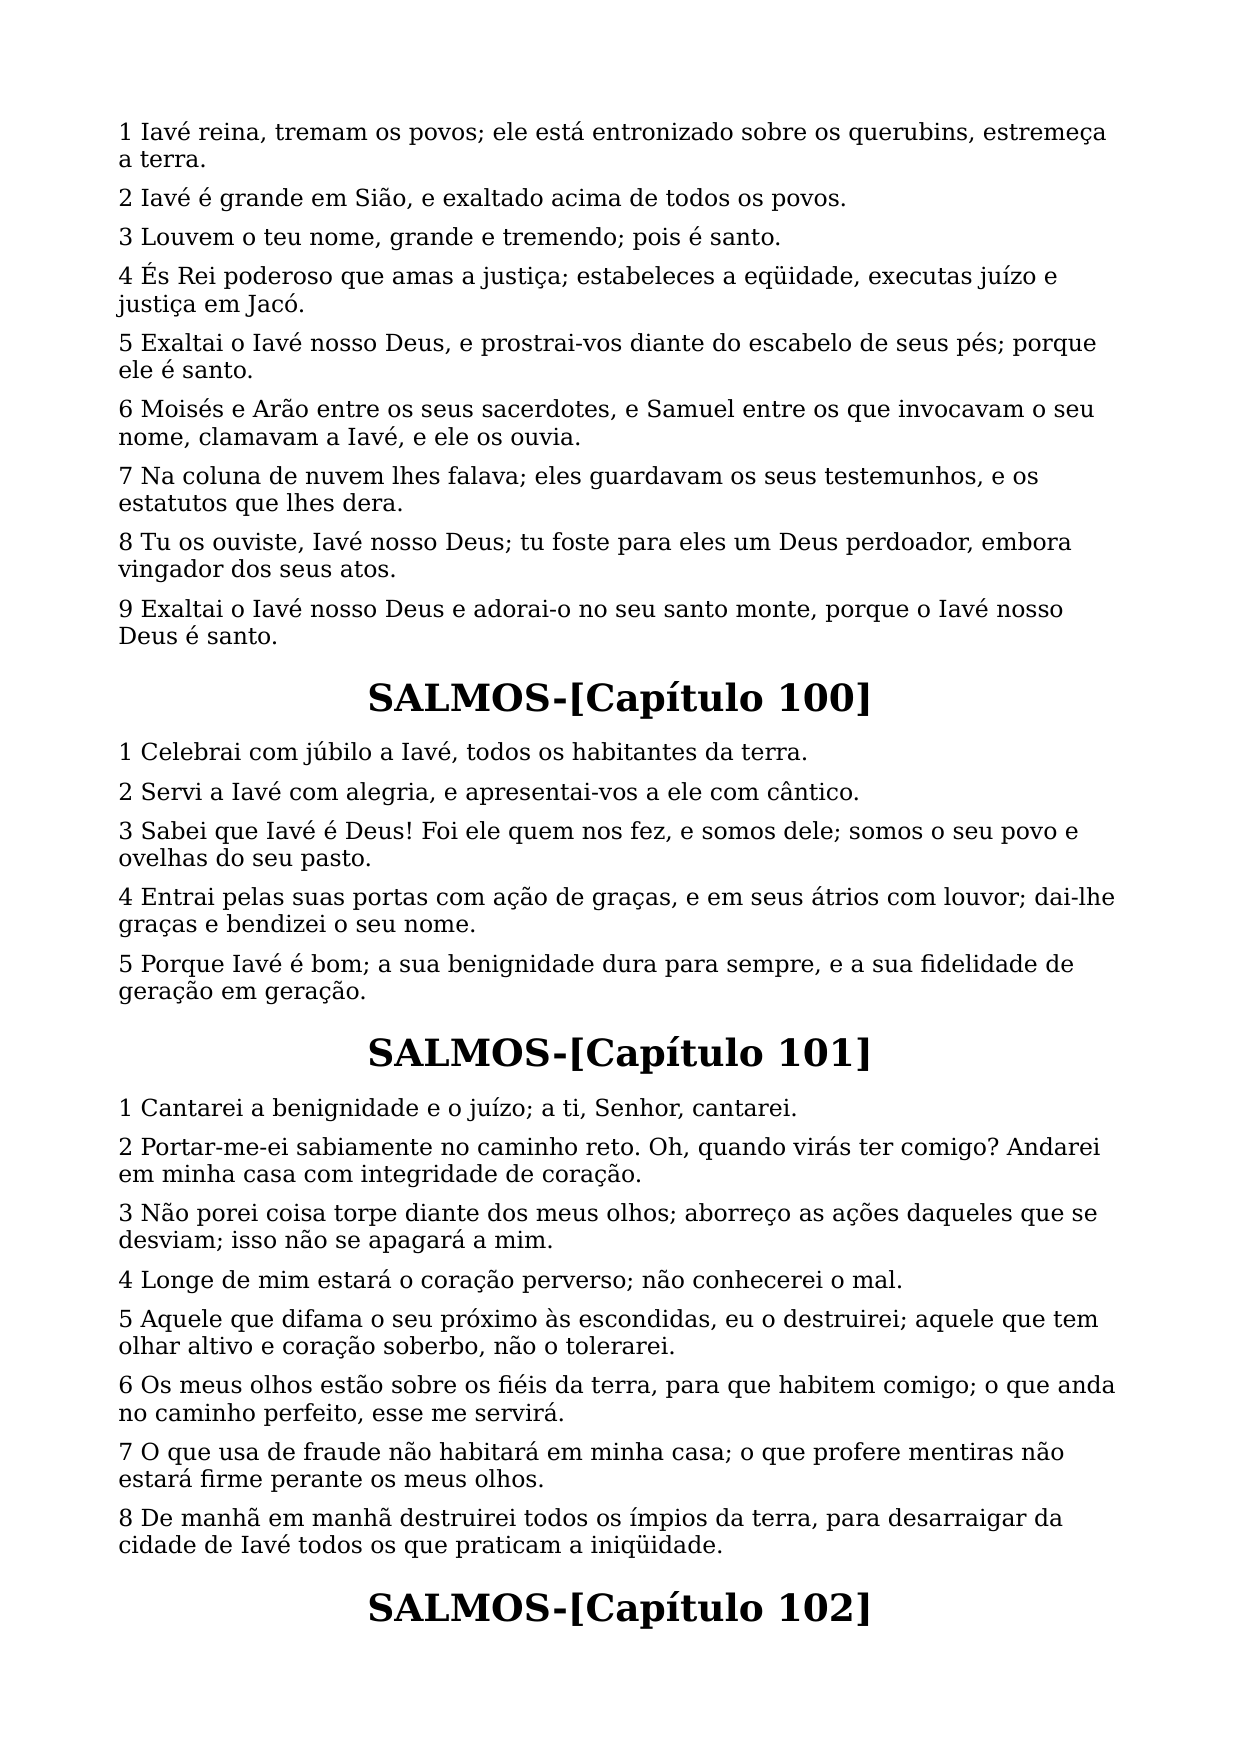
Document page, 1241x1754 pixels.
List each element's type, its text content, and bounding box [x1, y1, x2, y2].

text 2 Servi a Iavé com alegria, e apresentai-vos a ele com cântico. [118, 778, 1122, 806]
text 4 És Rei poderoso que amas a justiça; estabeleces a eqüidade, executas juízo e justiça em Jacó. [118, 263, 1122, 317]
text 6 Moisés e Arão entre os seus sacerdotes, e Samuel entre os que invocavam o seu nome, clamavam a Iavé, e ele os ouvia. [118, 396, 1122, 450]
text 1 Iavé reina, tremam os povos; ele está entronizado sobre os querubins, estremeça a terra. [118, 118, 1122, 173]
subtitle SALMOS-[Capítulo 101] [118, 1032, 1122, 1076]
text 4 Longe de mim estará o coração perverso; não conhecerei o mal. [118, 1266, 1122, 1293]
text 8 Tu os ouviste, Iavé nosso Deus; tu foste para eles um Deus perdoador, embora vingador dos seus atos. [118, 529, 1122, 583]
text 3 Não porei coisa torpe diante dos meus olhos; aborreço as ações daqueles que se desviam; isso não se apagará a mim. [118, 1200, 1122, 1254]
text 7 O que usa de fraude não habitará em minha casa; o que profere mentiras não estará firme perante os meus olhos. [118, 1438, 1122, 1493]
text 6 Os meus olhos estão sobre os fiéis da terra, para que habitem comigo; o que anda no caminho perfeito, esse me servirá. [118, 1372, 1122, 1426]
text 1 Celebrai com júbilo a Iavé, todos os habitantes da terra. [118, 739, 1122, 766]
text 2 Portar-me-ei sabiamente no caminho reto. Oh, quando virás ter comigo? Andarei em minha casa com integridade de coração. [118, 1133, 1122, 1188]
text 4 Entrai pelas suas portas com ação de graças, e em seus átrios com louvor; dai-lhe graças e bendizei o seu nome. [118, 884, 1122, 938]
text 2 Iavé é grande em Sião, e exaltado acima de todos os povos. [118, 184, 1122, 212]
text 3 Louvem o teu nome, grande e tremendo; pois é santo. [118, 224, 1122, 251]
text 3 Sabei que Iavé é Deus! Foi ele quem nos fez, e somos dele; somos o seu povo e ovelhas do seu pasto. [118, 817, 1122, 872]
text 5 Exaltai o Iavé nosso Deus, e prostrai-vos diante do escabelo de seus pés; porque ele é santo. [118, 329, 1122, 384]
text 7 Na coluna de nuvem lhes falava; eles guardavam os seus testemunhos, e os estatutos que lhes dera. [118, 462, 1122, 517]
text 5 Aquele que difama o seu próximo às escondidas, eu o destruirei; aquele que tem olhar altivo e coração soberbo, não o tolerarei. [118, 1305, 1122, 1360]
text 5 Porque Iavé é bom; a sua benignidade dura para sempre, e a sua fidelidade de geração em geração. [118, 950, 1122, 1005]
subtitle SALMOS-[Capítulo 102] [118, 1586, 1122, 1630]
text 9 Exaltai o Iavé nosso Deus e adorai-o no seu santo monte, porque o Iavé nosso Deus é santo. [118, 595, 1122, 650]
subtitle SALMOS-[Capítulo 100] [118, 677, 1122, 721]
text 1 Cantarei a benignidade e o juízo; a ti, Senhor, cantarei. [118, 1094, 1122, 1121]
text 8 De manhã em manhã destruirei todos os ímpios da terra, para desarraigar da cidade de Iavé todos os que praticam a iniqüidade. [118, 1505, 1122, 1559]
